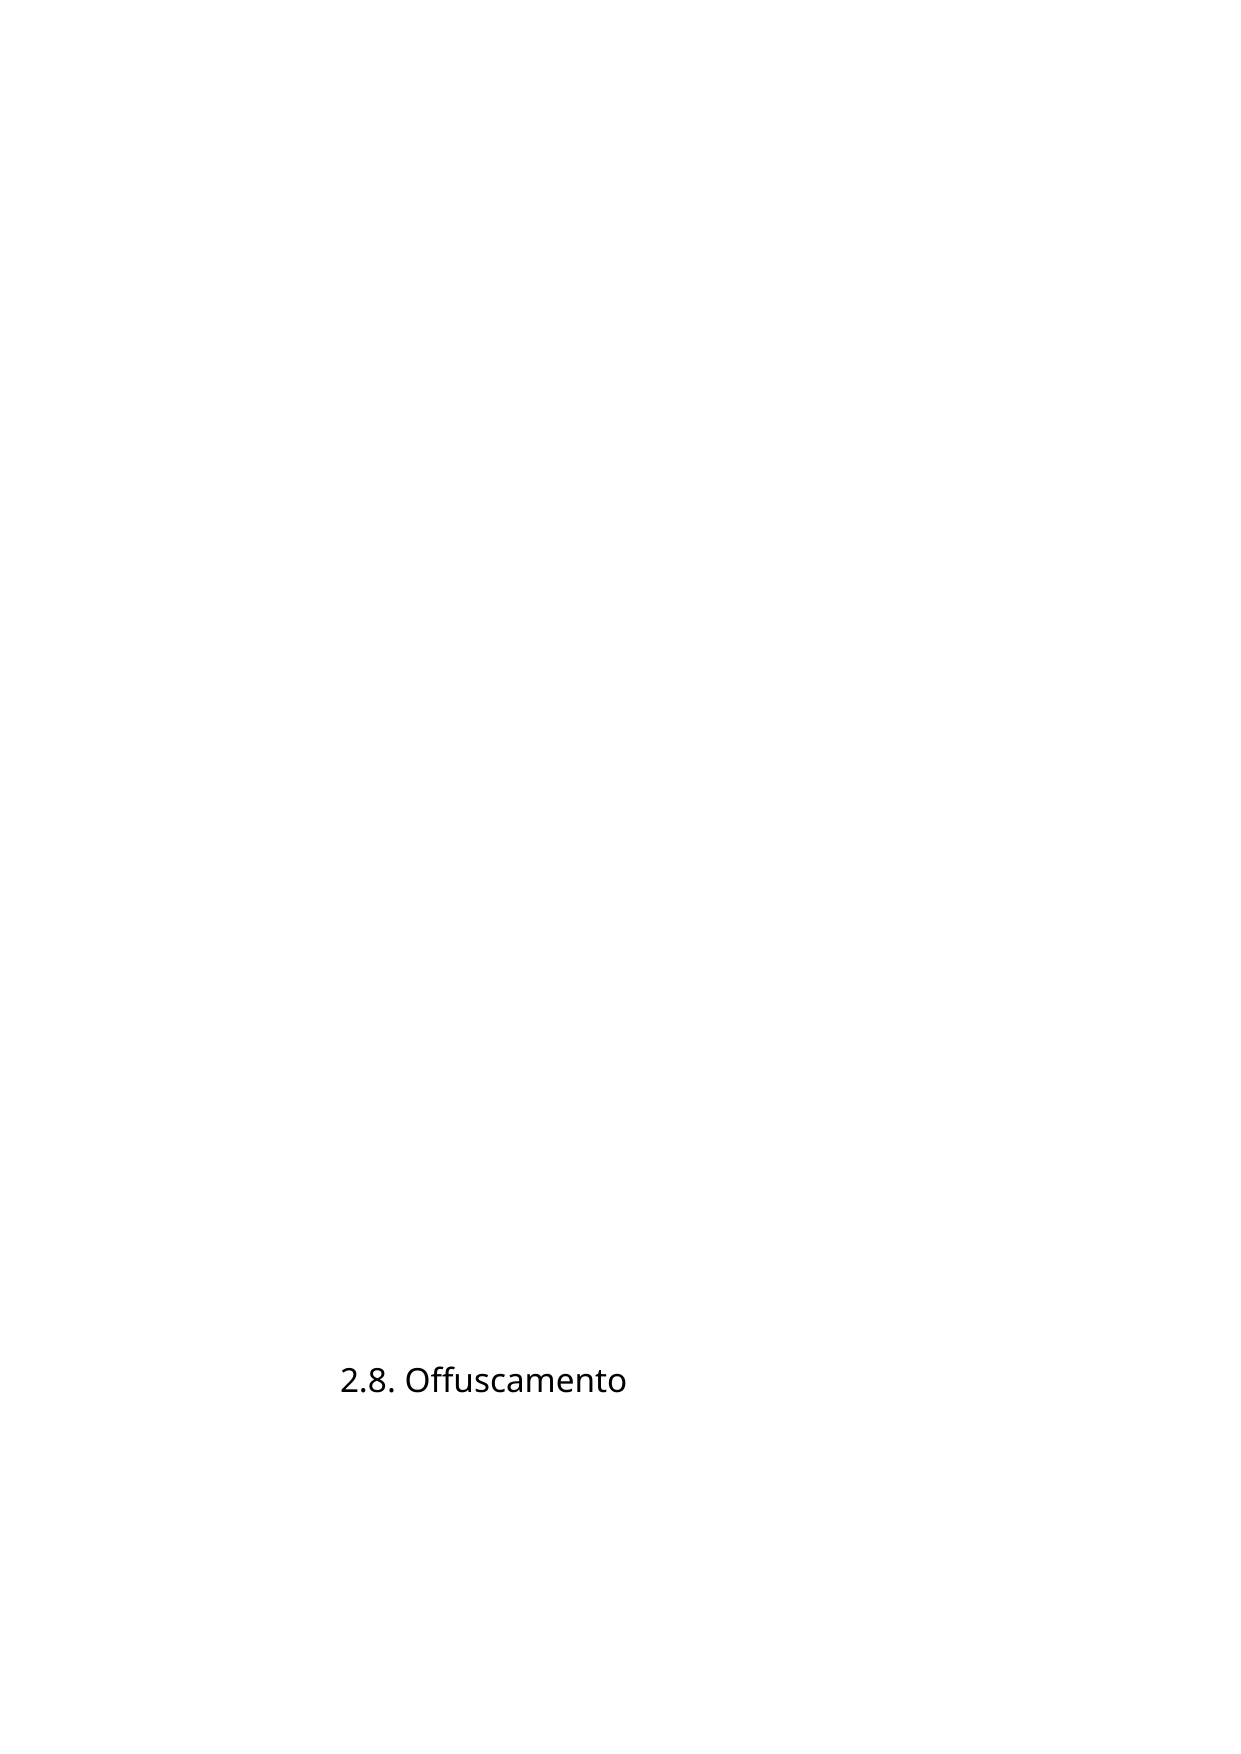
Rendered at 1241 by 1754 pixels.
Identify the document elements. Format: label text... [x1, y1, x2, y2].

text 2.8. Offuscamento [340, 1357, 1122, 1403]
